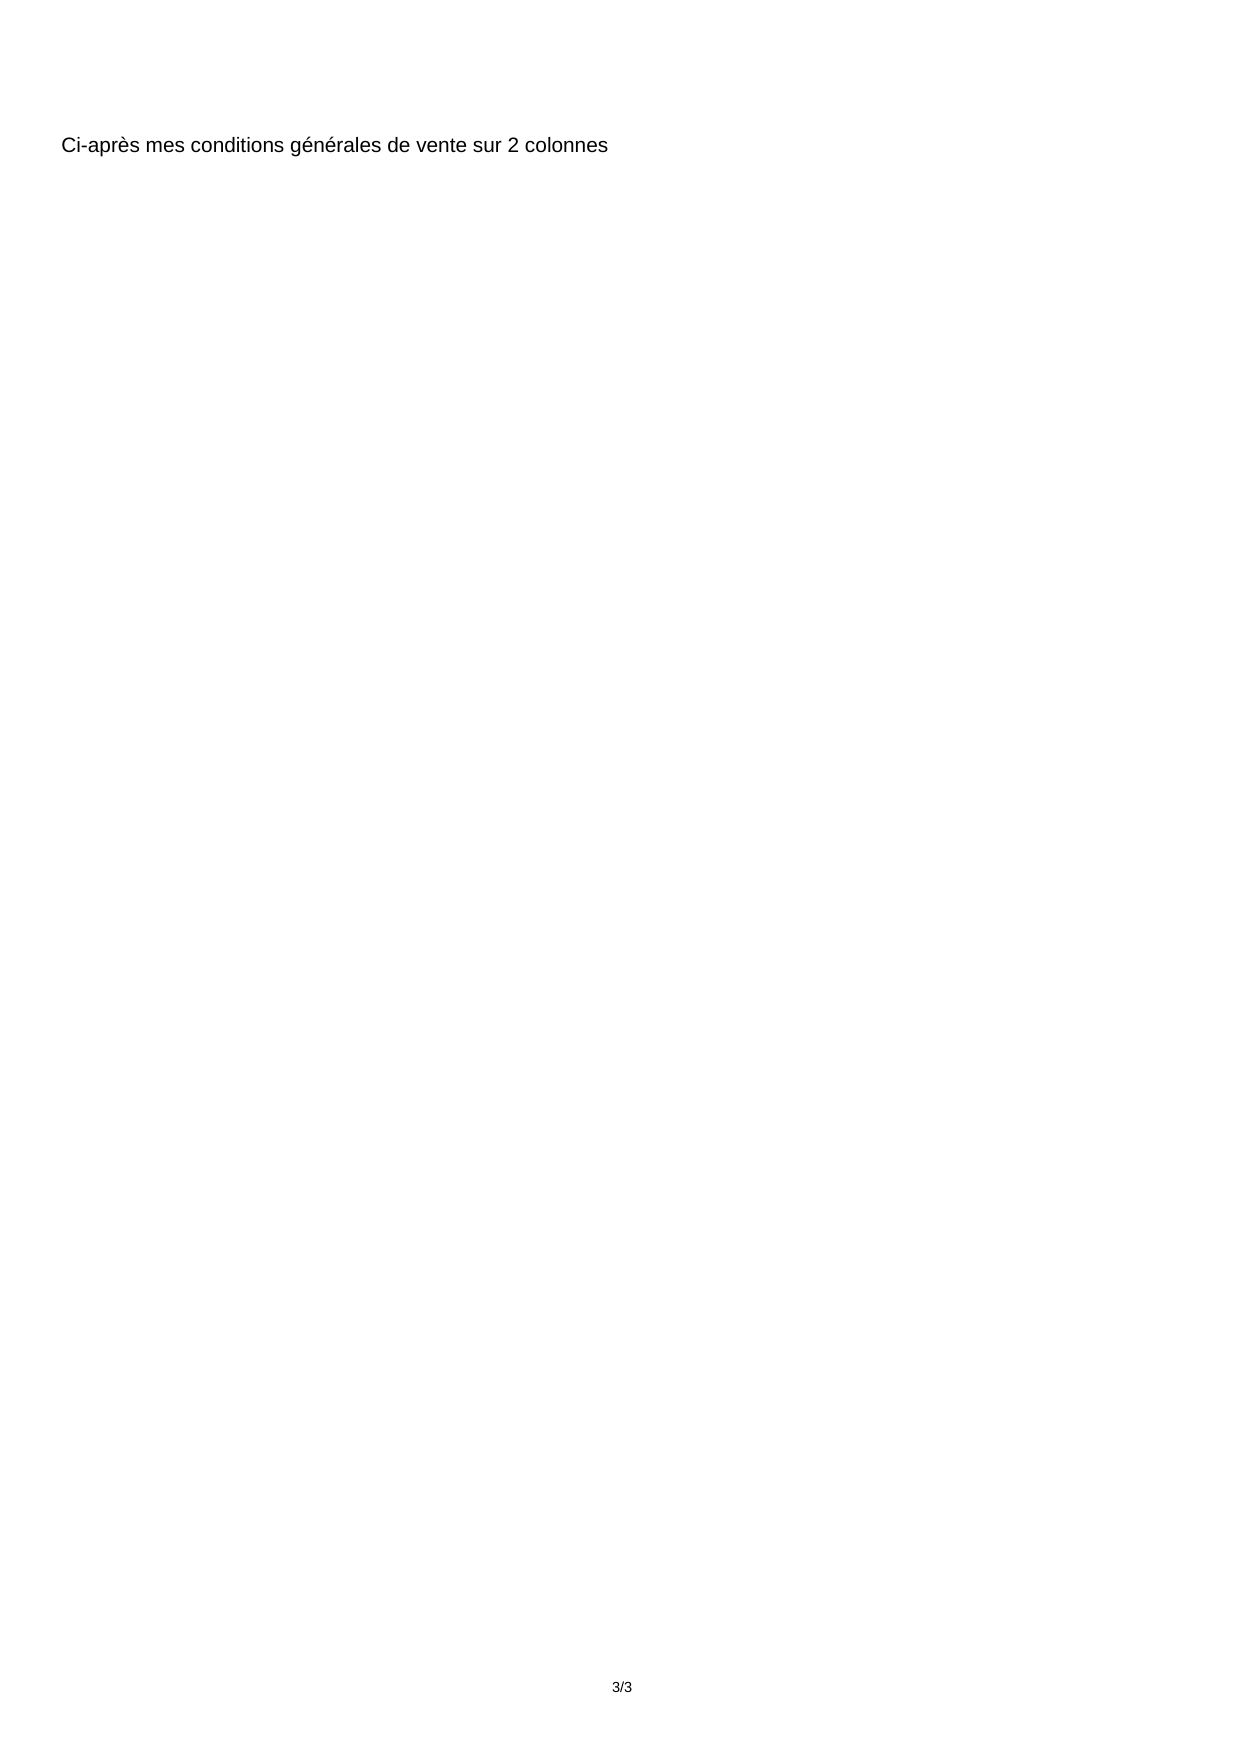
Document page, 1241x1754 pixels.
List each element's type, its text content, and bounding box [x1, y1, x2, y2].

text Ci-après mes conditions générales de vente sur 2 colonnes [61, 133, 612, 157]
